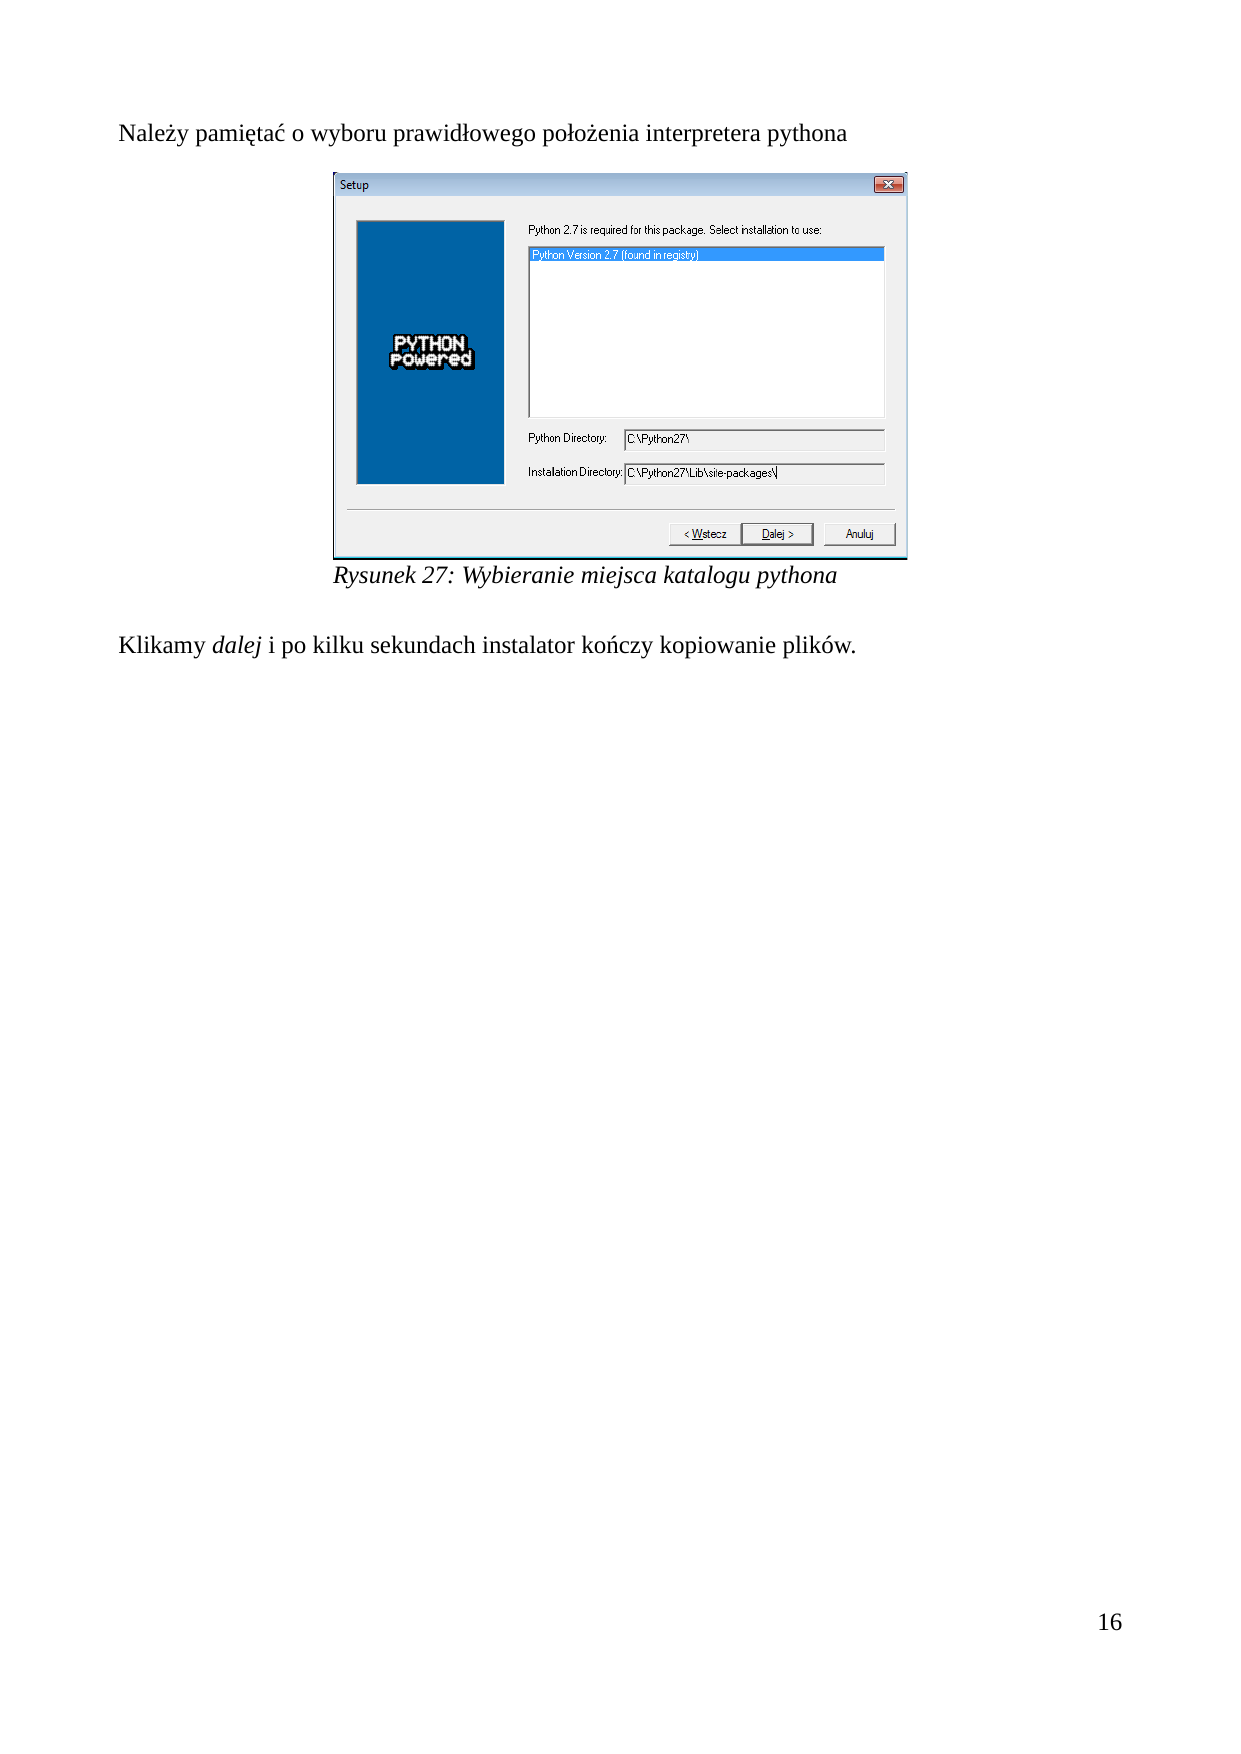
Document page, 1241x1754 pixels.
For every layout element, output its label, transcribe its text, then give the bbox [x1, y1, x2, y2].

text Rysunek 27: Wybieranie miejsca katalogu pythona [333, 560, 907, 589]
picture [333, 172, 908, 560]
text Klikamy dalej i po kilku sekundach instalator kończy kopiowanie plików. [118, 630, 1122, 659]
text Należy pamiętać o wyboru prawidłowego położenia interpretera pythona [118, 118, 1122, 147]
